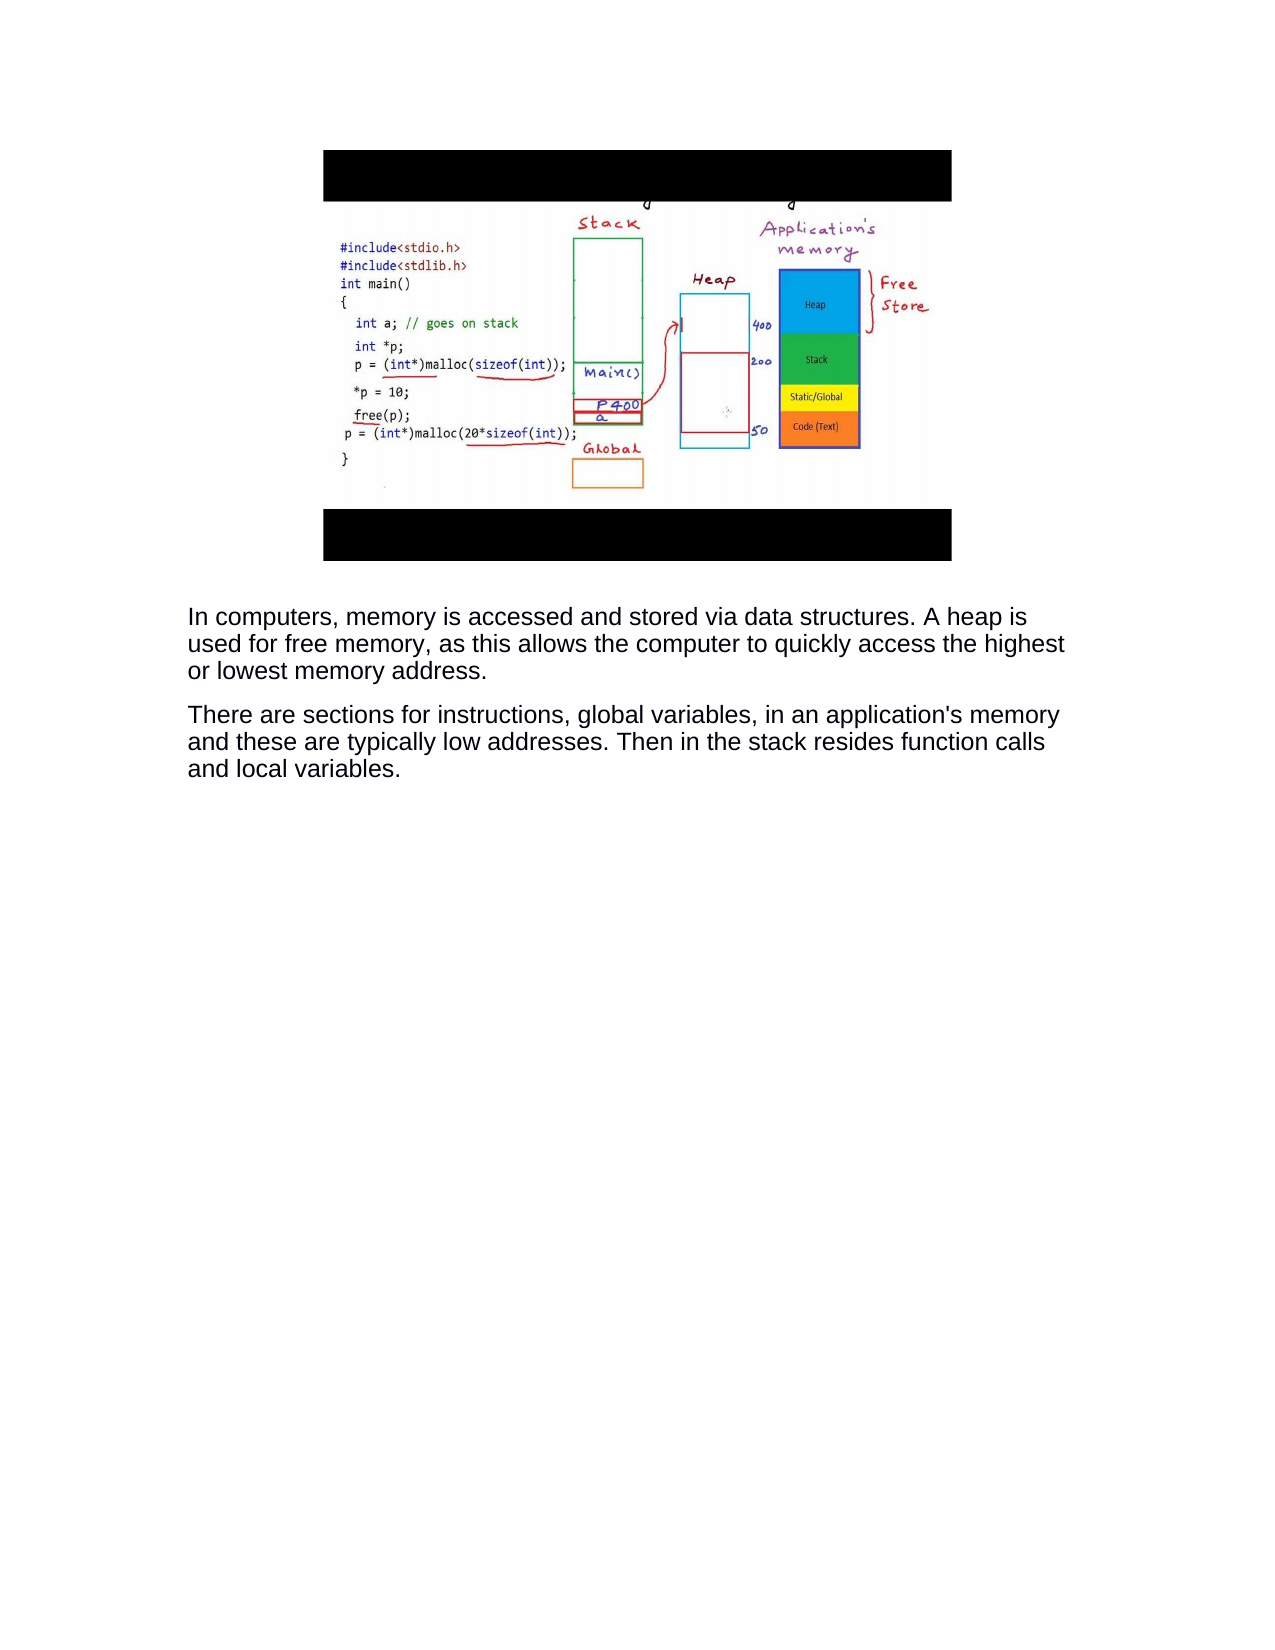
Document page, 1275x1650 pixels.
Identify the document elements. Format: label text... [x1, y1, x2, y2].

picture [323, 150, 952, 561]
list There are sections for instructions, global variables, in an application's memory and these are typically low addresses. Then in the stack resides function calls and local variables. [187, 702, 1087, 783]
list In computers, memory is accessed and stored via data structures. A heap is used for free memory, as this allows the computer to quickly access the highest or lowest memory address. [187, 604, 1087, 685]
